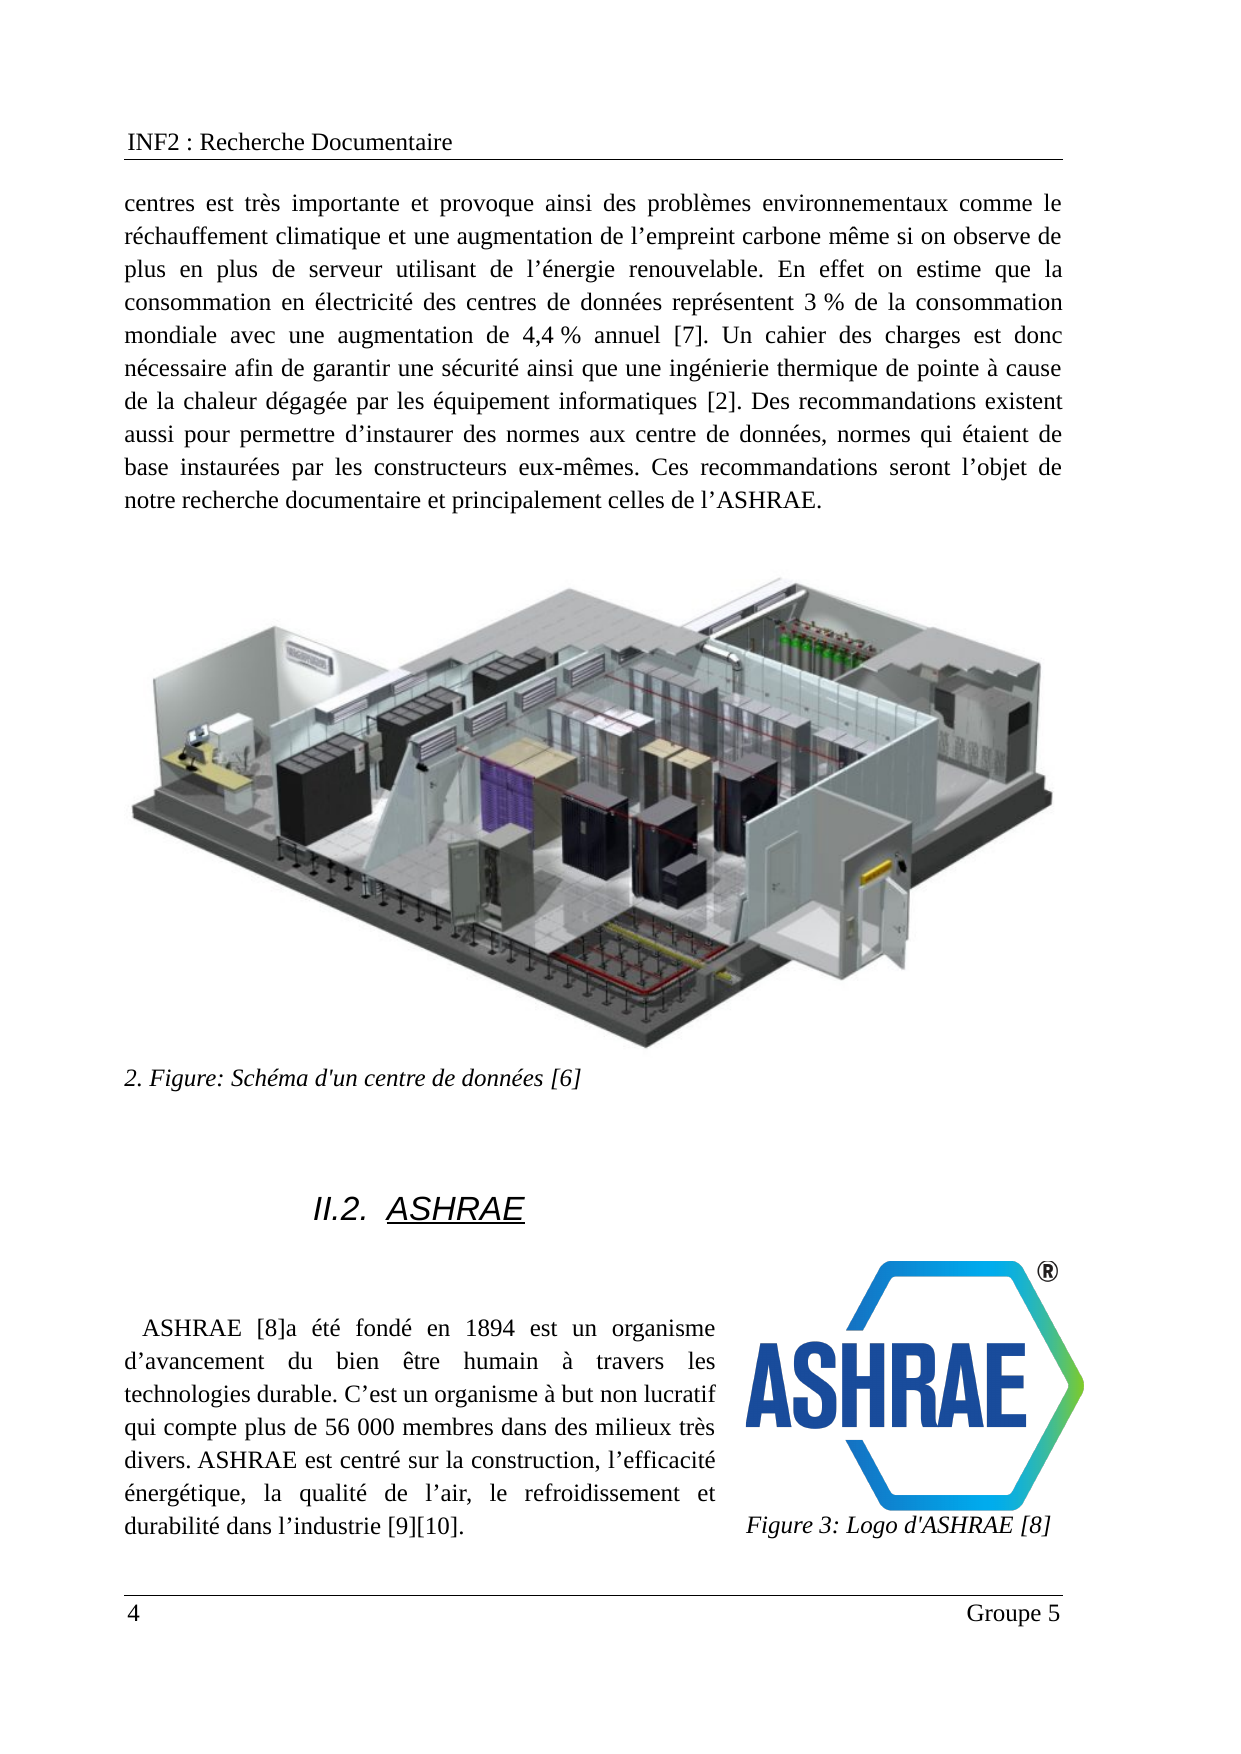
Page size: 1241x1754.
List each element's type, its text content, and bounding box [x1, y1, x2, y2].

picture [124, 560, 1063, 1058]
text ASHRAE [8]a été fondé en 1894 est un organisme d’avancement du bien être humain à travers les technologies durable. C’est un organisme à but non lucratif qui compte plus de 56 000 membres dans des milieux très divers. ASHRAE est centré sur la construction, l’efficacité énergétique, la qualité de l’air, le refroidissement et durabilité dans l’industrie [9][10]. [124, 1313, 746, 1540]
text 2. Figure: Schéma d'un centre de données [6] [124, 1058, 1063, 1092]
text centres est très importante et provoque ainsi des problèmes environnementaux comme le réchauffement climatique et une augmentation de l’empreint carbone même si on observe de plus en plus de serveur utilisant de l’énergie renouvelable. En effet on estime que la consommation en électricité des centres de données représentent 3 % de la consommation mondiale avec une augmentation de 4,4 % annuel [7]. Un cahier des charges est donc nécessaire afin de garantir une sécurité ainsi que une ingénierie thermique de pointe à cause de la chaleur dégagée par les équipement informatiques [2]. Des recommandations existent aussi pour permettre d’instaurer des normes aux centre de données, normes qui étaient de base instaurées par les constructeurs eux-mêmes. Ces recommandations seront l’objet de notre recherche documentaire et principalement celles de l’ASHRAE. [124, 188, 1063, 514]
text Figure 3: Logo d'ASHRAE [8] [746, 1511, 1084, 1539]
text [746, 1236, 1084, 1261]
subtitle [746, 1539, 1084, 1546]
picture [745, 1261, 1084, 1511]
subtitle ASHRAE [124, 1188, 1084, 1236]
